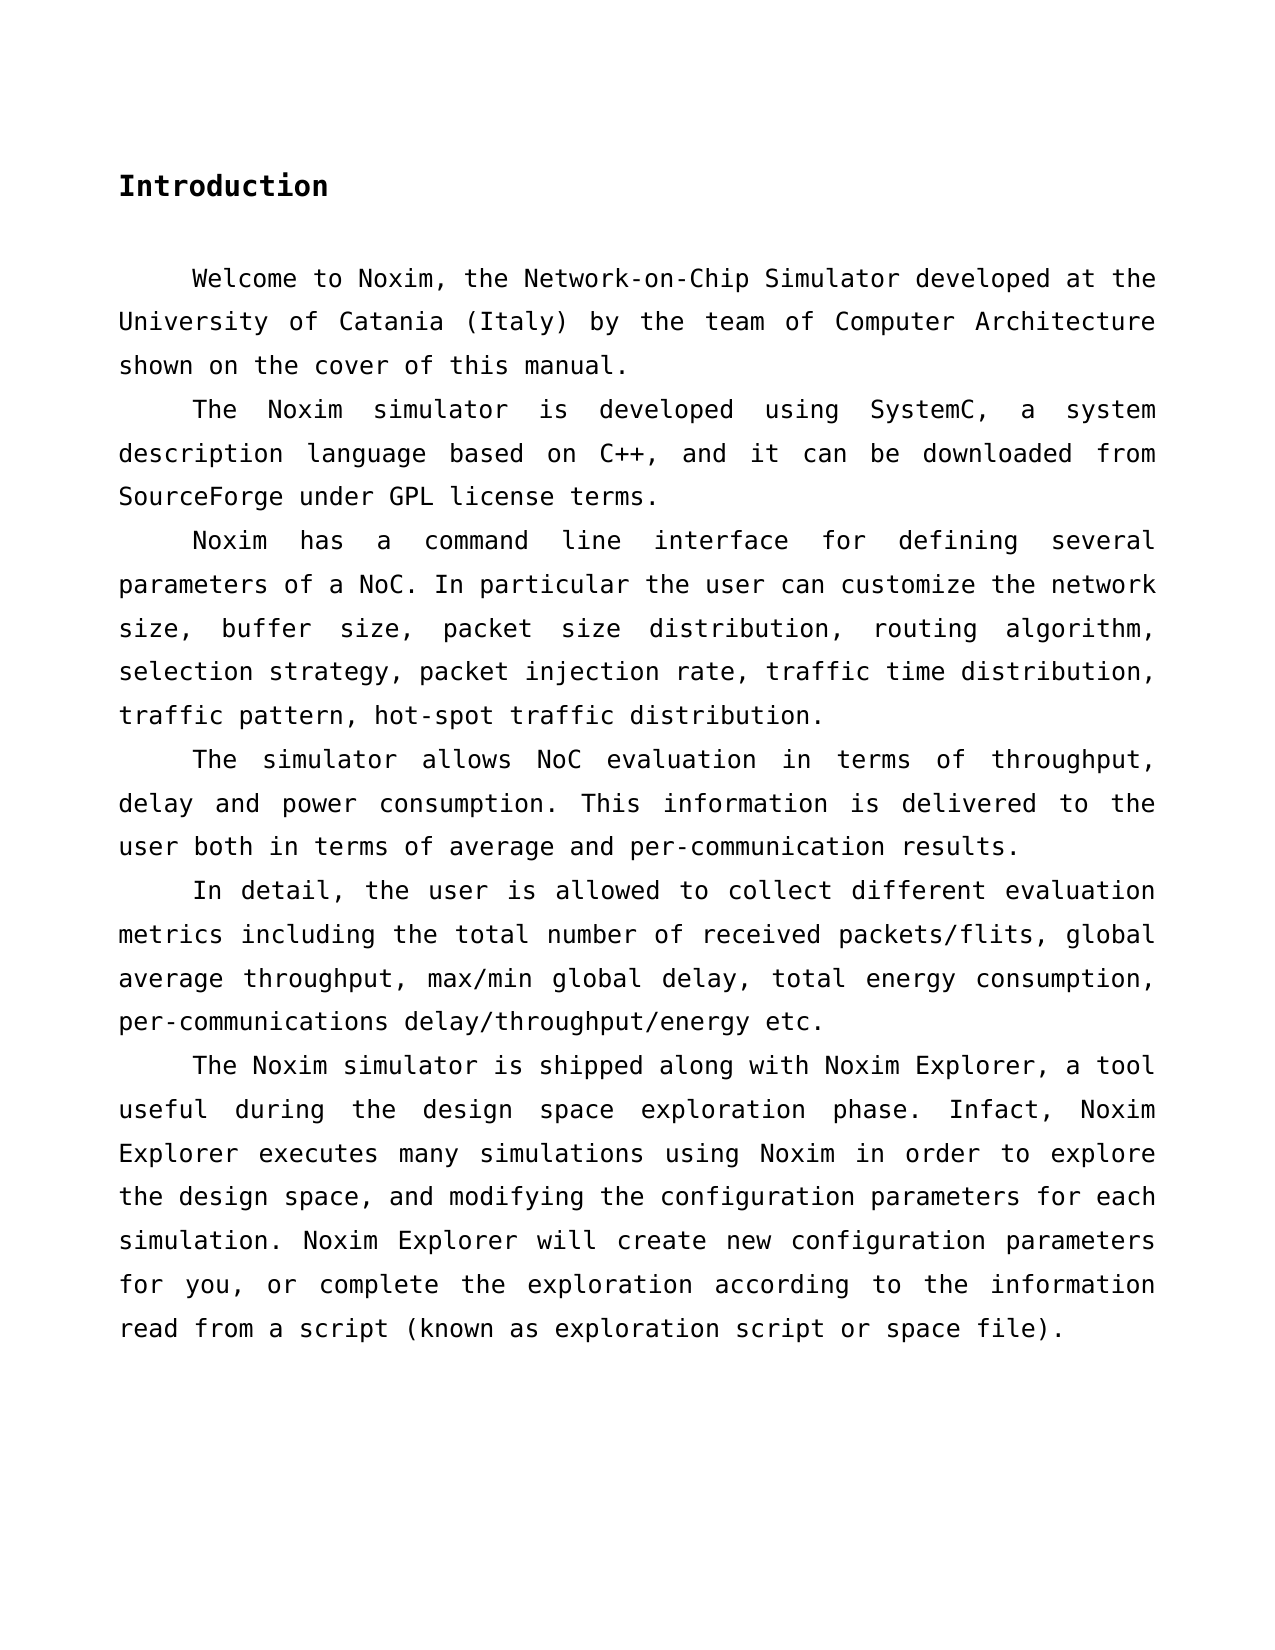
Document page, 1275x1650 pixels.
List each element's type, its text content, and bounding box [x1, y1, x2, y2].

text Introduction [118, 169, 1157, 203]
text Welcome to Noxim, the Network-on-Chip Simulator developed at the University of Catania (Italy) by the team of Computer Architecture shown on the cover of this manual. [118, 264, 1157, 380]
text The simulator allows NoC evaluation in terms of throughput, delay and power consumption. This information is delivered to the user both in terms of average and per-communication results. [118, 745, 1157, 862]
text The Noxim simulator is shipped along with Noxim Explorer, a tool useful during the design space exploration phase. Infact, Noxim Explorer executes many simulations using Noxim in order to explore the design space, and modifying the configuration parameters for each simulation. Noxim Explorer will create new configuration parameters for you, or complete the exploration according to the information read from a script (known as exploration script or space file). [118, 1051, 1157, 1343]
text In detail, the user is allowed to collect different evaluation metrics including the total number of received packets/flits, global average throughput, max/min global delay, total energy consumption, per-communications delay/throughput/energy etc. [118, 876, 1157, 1037]
text Noxim has a command line interface for defining several parameters of a NoC. In particular the user can customize the network size, buffer size, packet size distribution, routing algorithm, selection strategy, packet injection rate, traffic time distribution, traffic pattern, hot-spot traffic distribution. [118, 526, 1157, 730]
text The Noxim simulator is developed using SystemC, a system description language based on C++, and it can be downloaded from SourceForge under GPL license terms. [118, 395, 1157, 512]
